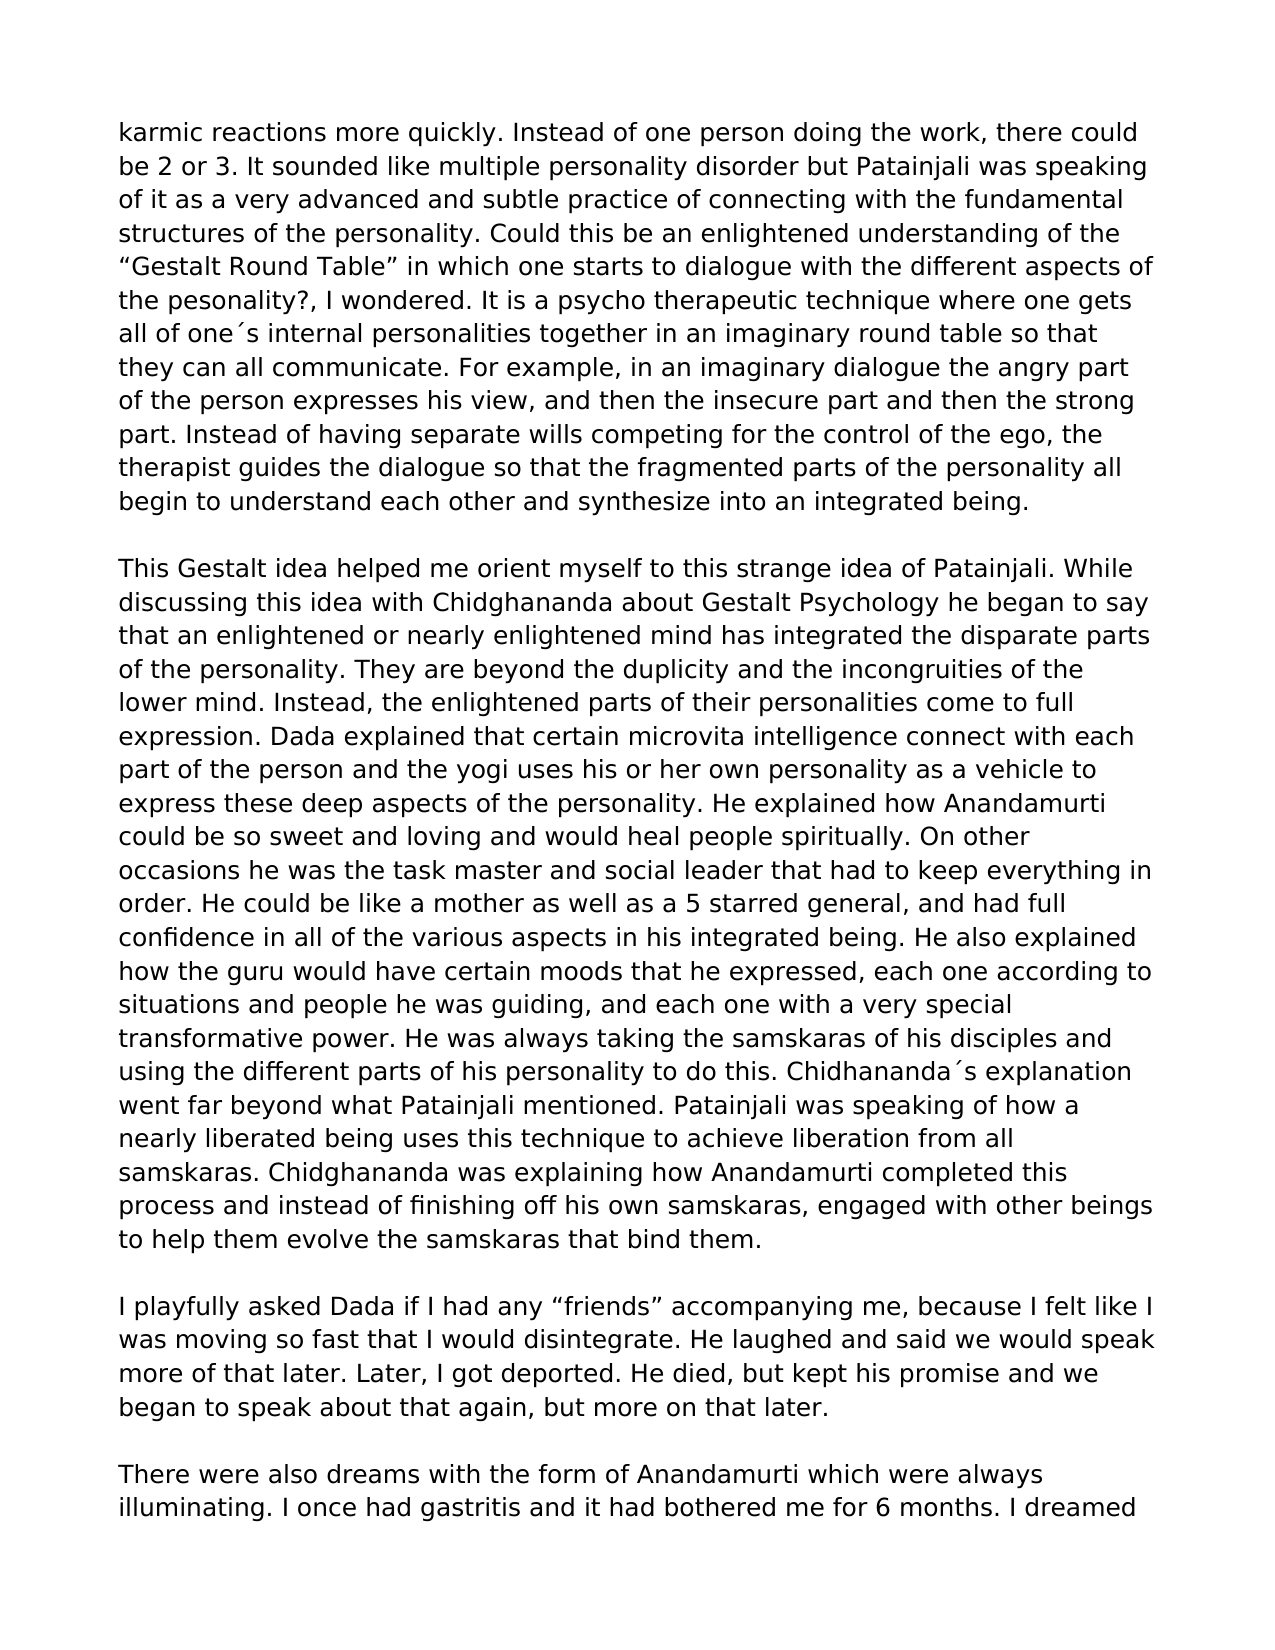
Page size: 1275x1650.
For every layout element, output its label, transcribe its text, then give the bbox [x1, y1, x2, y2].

text karmic reactions more quickly. Instead of one person doing the work, there could be 2 or 3. It sounded like multiple personality disorder but Patainjali was speaking of it as a very advanced and subtle practice of connecting with the fundamental structures of the personality. Could this be an enlightened understanding of the “Gestalt Round Table” in which one starts to dialogue with the different aspects of the pesonality?, I wondered. It is a psycho therapeutic technique where one gets all of one´s internal personalities together in an imaginary round table so that they can all communicate. For example, in an imaginary dialogue the angry part of the person expresses his view, and then the insecure part and then the strong part. Instead of having separate wills competing for the control of the ego, the therapist guides the dialogue so that the fragmented parts of the personality all begin to understand each other and synthesize into an integrated being. This Gestalt idea helped me orient myself to this strange idea of Patainjali. While discussing this idea with Chidghananda about Gestalt Psychology he began to say that an enlightened or nearly enlightened mind has integrated the disparate parts of the personality. They are beyond the duplicity and the incongruities of the lower mind. Instead, the enlightened parts of their personalities come to full expression. Dada explained that certain microvita intelligence connect with each part of the person and the yogi uses his or her own personality as a vehicle to express these deep aspects of the personality. He explained how Anandamurti could be so sweet and loving and would heal people spiritually. On other occasions he was the task master and social leader that had to keep everything in order. He could be like a mother as well as a 5 starred general, and had full confidence in all of the various aspects in his integrated being. He also explained how the guru would have certain moods that he expressed, each one according to situations and people he was guiding, and each one with a very special transformative power. He was always taking the samskaras of his disciples and using the different parts of his personality to do this. Chidhananda´s explanation went far beyond what Patainjali mentioned. Patainjali was speaking of how a nearly liberated being uses this technique to achieve liberation from all samskaras. Chidghananda was explaining how Anandamurti completed this process and instead of finishing off his own samskaras, engaged with other beings to help them evolve the samskaras that bind them. I playfully asked Dada if I had any “friends” accompanying me, because I felt like I was moving so fast that I would disintegrate. He laughed and said we would speak more of that later. Later, I got deported. He died, but kept his promise and we began to speak about that again, but more on that later. There were also dreams with the form of Anandamurti which were always illuminating. I once had gastritis and it had bothered me for 6 months. I dreamed [118, 118, 1157, 1522]
